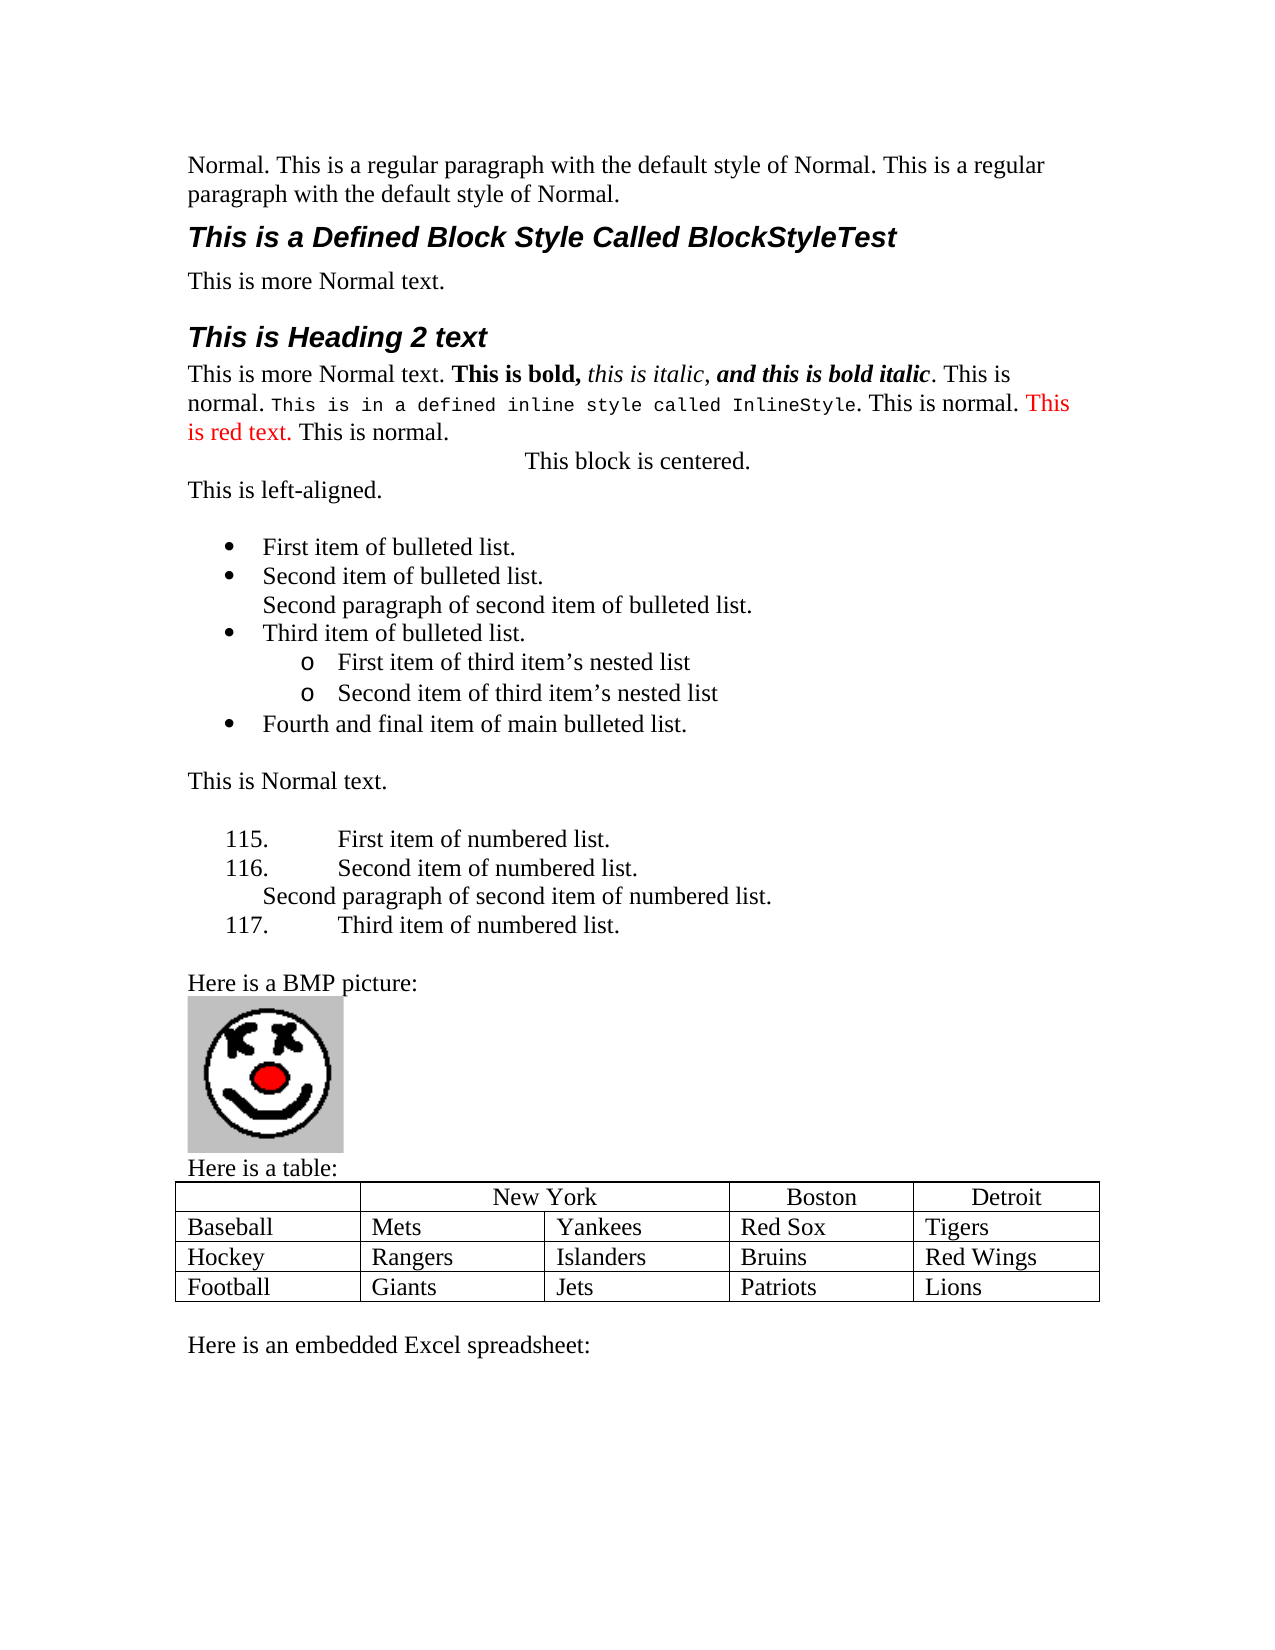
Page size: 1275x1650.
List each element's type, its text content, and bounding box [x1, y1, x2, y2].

table_cell Jets [545, 1272, 729, 1301]
list Second item of numbered list. [225, 853, 1087, 881]
text Here is a table: [187, 1153, 1087, 1181]
table_cell Hockey [176, 1242, 360, 1271]
list Second item of bulleted list. [225, 561, 1087, 590]
table_cell Mets [361, 1212, 544, 1241]
text This is Normal text. [187, 766, 1087, 795]
text This is more Normal text. [187, 266, 1087, 295]
table_cell Red Wings [914, 1242, 1099, 1271]
text This is a Defined Block Style Called BlockStyleTest [187, 220, 1087, 253]
table_cell Rangers [361, 1242, 544, 1271]
table_cell Tigers [914, 1212, 1099, 1241]
picture [187, 996, 344, 1153]
table_cell Islanders [545, 1242, 729, 1271]
table_header Detroit [914, 1183, 1099, 1211]
table_cell Giants [361, 1272, 544, 1301]
table_cell Lions [914, 1272, 1099, 1301]
text Here is a BMP picture: [187, 968, 1087, 996]
table_cell Football [176, 1272, 360, 1301]
text Second paragraph of second item of bulleted list. [262, 590, 1087, 618]
table_cell Baseball [176, 1212, 360, 1241]
text Normal. This is a regular paragraph with the default style of Normal. This is a regular paragraph with the default style of Normal. [187, 150, 1087, 207]
list Fourth and final item of main bulleted list. [225, 709, 1087, 738]
subtitle This is Heading 2 text [187, 320, 1087, 353]
table_cell Yankees [545, 1212, 729, 1241]
list Third item of numbered list. [225, 910, 1087, 939]
table_cell Patriots [730, 1272, 913, 1301]
table_header New York [361, 1183, 729, 1211]
table_cell Bruins [730, 1242, 913, 1271]
table_header [176, 1183, 360, 1211]
list Second item of third item’s nested list [300, 678, 1087, 709]
text Second paragraph of second item of numbered list. [262, 881, 1087, 910]
list First item of bulleted list. [225, 532, 1087, 561]
text Here is an embedded Excel spreadsheet: [187, 1330, 1087, 1359]
text This is more Normal text. This is bold, this is italic, and this is bold italic. This is normal. This is in a defined inline style called InlineStyle. This is normal. This is red text. This is normal. [187, 359, 1087, 446]
table_header Boston [730, 1183, 913, 1211]
table_cell Red Sox [730, 1212, 913, 1241]
list Third item of bulleted list. [225, 618, 1087, 647]
text This is left-aligned. [187, 475, 1087, 503]
list First item of numbered list. [225, 824, 1087, 853]
text This block is centered. [187, 446, 1087, 475]
list First item of third item’s nested list [300, 647, 1087, 678]
